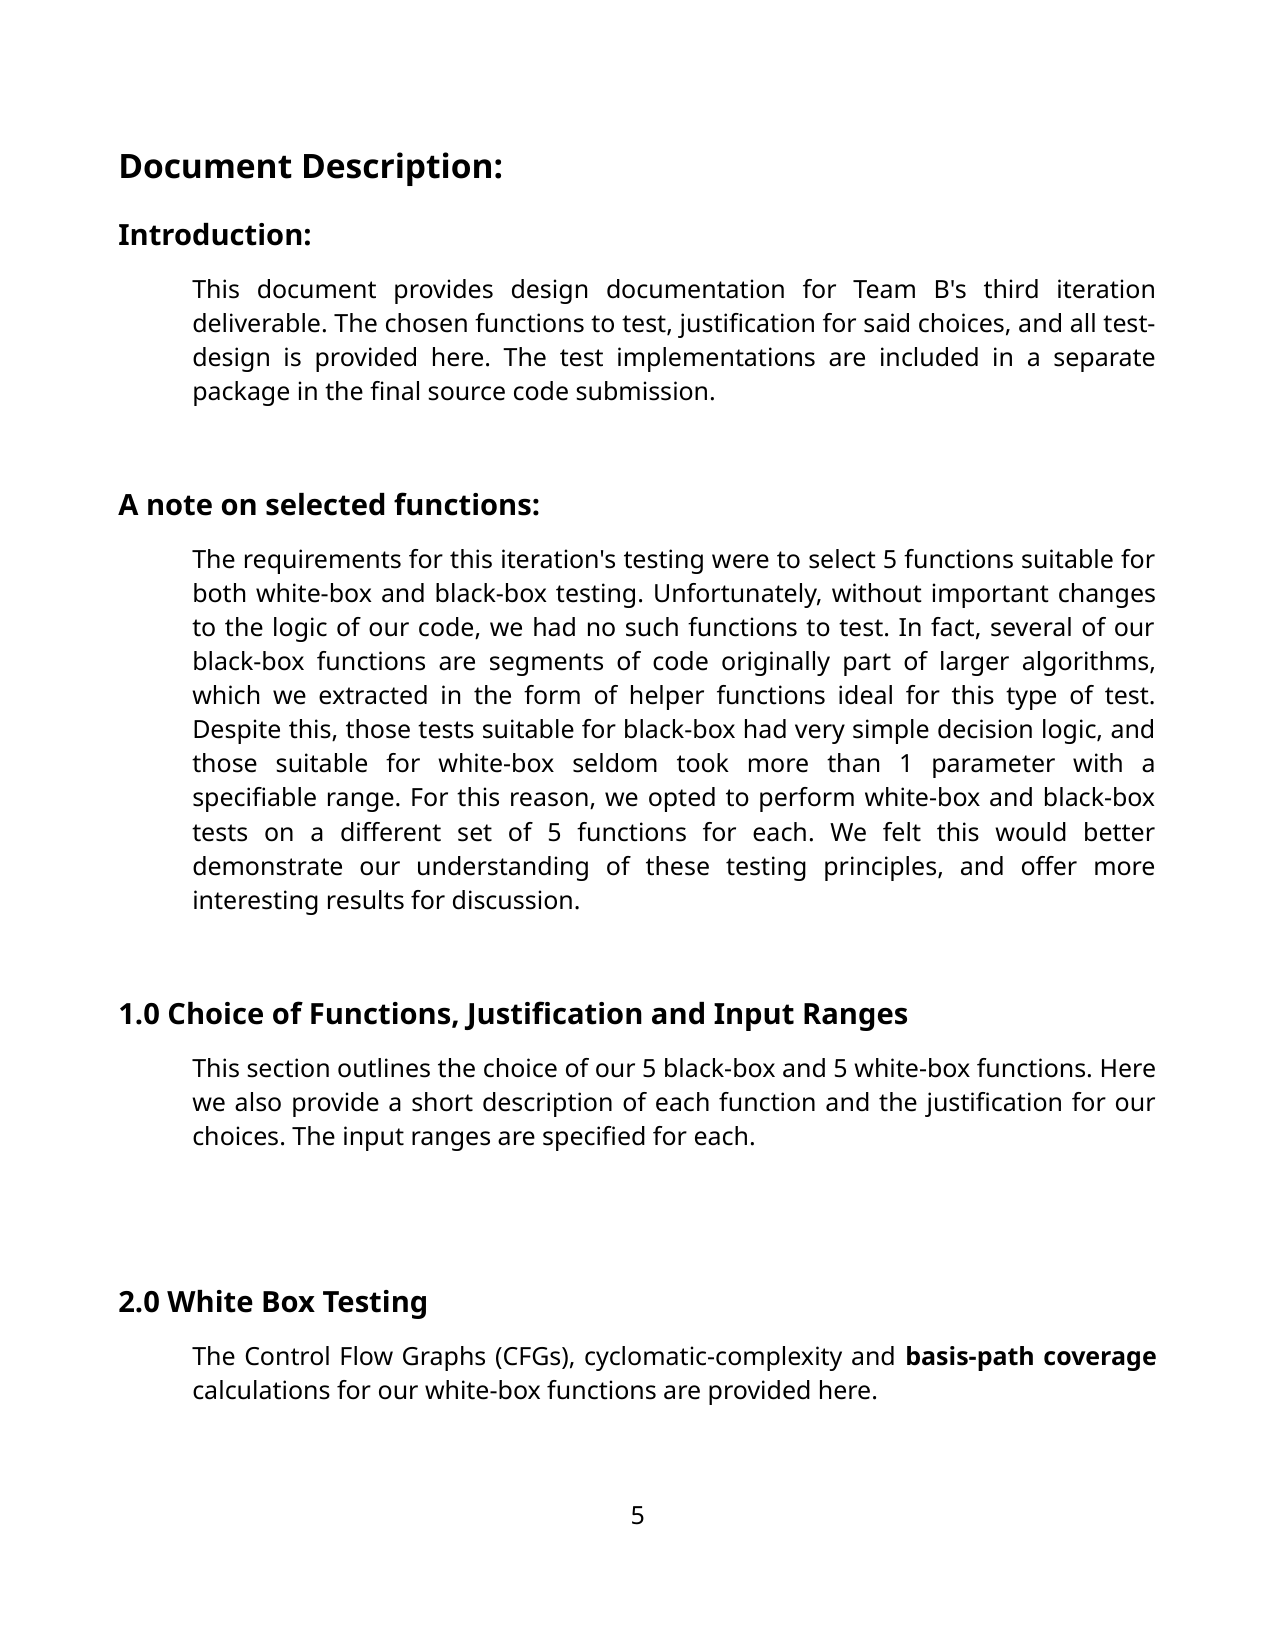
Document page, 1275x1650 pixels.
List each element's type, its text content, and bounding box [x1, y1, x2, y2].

subtitle 2.0 White Box Testing [118, 1281, 1157, 1321]
text This document provides design documentation for Team B's third iteration deliverable. The chosen functions to test, justification for said choices, and all test-design is provided here. The test implementations are included in a separate package in the final source code submission. [192, 271, 1157, 407]
subtitle Introduction: [118, 214, 1157, 253]
subtitle 1.0 Choice of Functions, Justification and Input Ranges [118, 993, 1157, 1033]
text The Control Flow Graphs (CFGs), cyclomatic-complexity and basis-path coverage calculations for our white-box functions are provided here. [192, 1339, 1157, 1407]
text The requirements for this iteration's testing were to select 5 functions suitable for both white-box and black-box testing. Unfortunately, without important changes to the logic of our code, we had no such functions to test. In fact, several of our black-box functions are segments of code originally part of larger algorithms, which we extracted in the form of helper functions ideal for this type of test. Despite this, those tests suitable for black-box had very simple decision logic, and those suitable for white-box seldom took more than 1 parameter with a specifiable range. For this reason, we opted to perform white-box and black-box tests on a different set of 5 functions for each. We felt this would better demonstrate our understanding of these testing principles, and offer more interesting results for discussion. [192, 542, 1157, 916]
subtitle Document Description: [118, 143, 1157, 189]
subtitle A note on selected functions: [118, 484, 1157, 524]
text This section outlines the choice of our 5 black-box and 5 white-box functions. Here we also provide a short description of each function and the justification for our choices. The input ranges are specified for each. [192, 1051, 1157, 1153]
